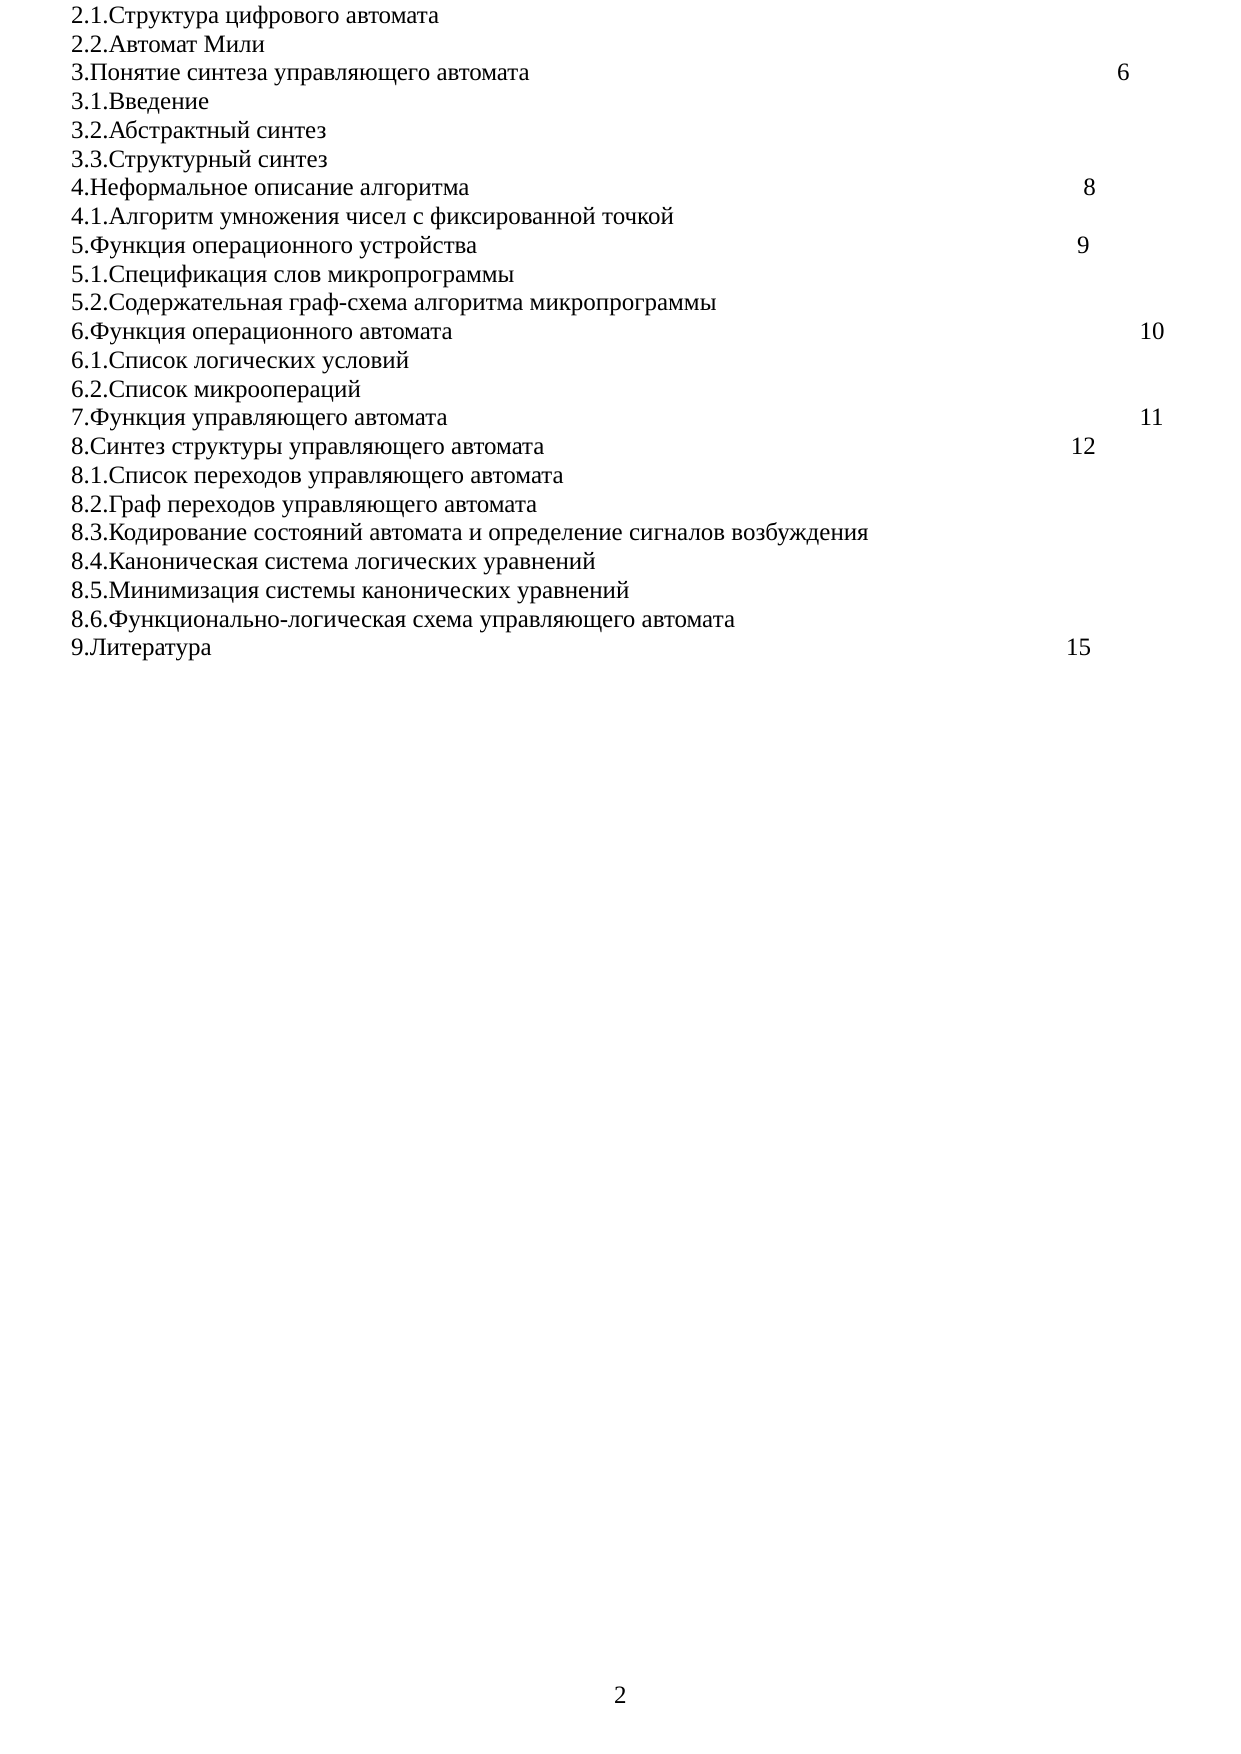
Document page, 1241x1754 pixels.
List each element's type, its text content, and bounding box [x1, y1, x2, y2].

list Функция управляющего автомата 11 [71, 402, 1169, 431]
list Список микроопераций [71, 374, 1169, 402]
list Функционально-логическая схема управляющего автомата [71, 604, 1169, 632]
list Минимизация системы канонических уравнений [71, 575, 1169, 604]
list Автомат Мили [71, 29, 1169, 57]
list Понятие синтеза управляющего автомата 6 [71, 57, 1169, 86]
list Кодирование состояний автомата и определение сигналов возбуждения [71, 517, 1169, 546]
list Неформальное описание алгоритма 8 [71, 172, 1169, 201]
list Спецификация слов микропрограммы [71, 259, 1169, 287]
list Функция операционного автомата 10 [71, 316, 1169, 345]
list Абстрактный синтез [71, 115, 1169, 144]
list Структура цифрового автомата [71, 0, 1169, 29]
list Литература 15 [71, 632, 1169, 661]
list Каноническая система логических уравнений [71, 546, 1169, 575]
list Структурный синтез [71, 144, 1169, 172]
list Синтез структуры управляющего автомата 12 [71, 431, 1169, 460]
list Содержательная граф-схема алгоритма микропрограммы [71, 287, 1169, 316]
list Граф переходов управляющего автомата [71, 489, 1169, 517]
list Функция операционного устройства 9 [71, 230, 1169, 259]
list Введение [71, 86, 1169, 115]
list Алгоритм умножения чисел с фиксированной точкой [71, 201, 1169, 230]
list Список логических условий [71, 345, 1169, 374]
list Список переходов управляющего автомата [71, 460, 1169, 489]
